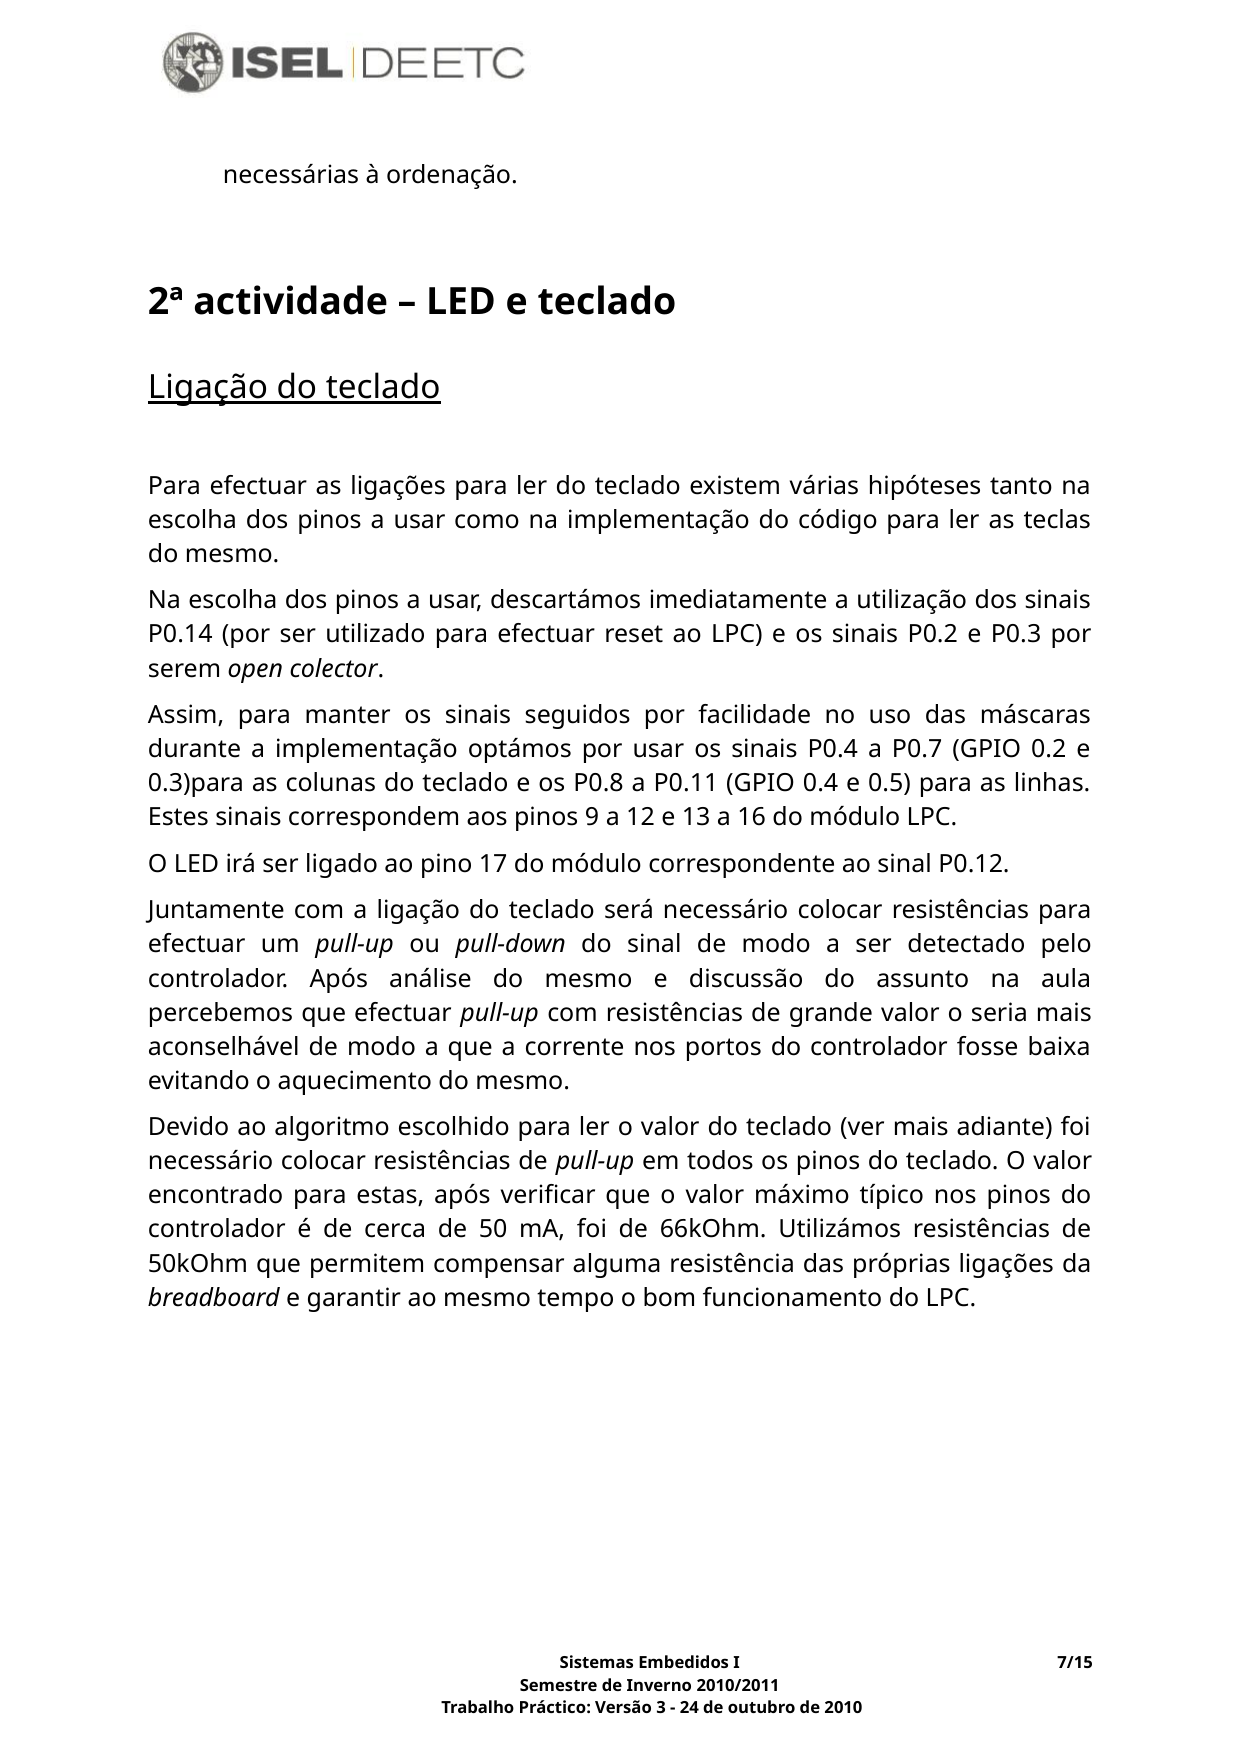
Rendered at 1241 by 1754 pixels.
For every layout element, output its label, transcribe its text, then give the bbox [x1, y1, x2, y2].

text Na escolha dos pinos a usar, descartámos imediatamente a utilização dos sinais P0.14 (por ser utilizado para efectuar reset ao LPC) e os sinais P0.2 e P0.3 por serem open colector. [148, 582, 1093, 684]
text Assim, para manter os sinais seguidos por facilidade no uso das máscaras durante a implementação optámos por usar os sinais P0.4 a P0.7 (GPIO 0.2 e 0.3)para as colunas do teclado e os P0.8 a P0.11 (GPIO 0.4 e 0.5) para as linhas. Estes sinais correspondem aos pinos 9 a 12 e 13 a 16 do módulo LPC. [148, 697, 1093, 833]
subtitle Ligação do teclado [148, 363, 1093, 408]
text O LED irá ser ligado ao pino 17 do módulo correspondente ao sinal P0.12. [148, 846, 1093, 879]
text Juntamente com a ligação do teclado será necessário colocar resistências para efectuar um pull-up ou pull-down do sinal de modo a ser detectado pelo controlador. Após análise do mesmo e discussão do assunto na aula percebemos que efectuar pull-up com resistências de grande valor o seria mais aconselhável de modo a que a corrente nos portos do controlador fosse baixa evitando o aquecimento do mesmo. [148, 892, 1093, 1096]
text Para efectuar as ligações para ler do teclado existem várias hipóteses tanto na escolha dos pinos a usar como na implementação do código para ler as teclas do mesmo. [148, 467, 1093, 569]
picture [153, 17, 555, 118]
text Devido ao algoritmo escolhido para ler o valor do teclado (ver mais adiante) foi necessário colocar resistências de pull-up em todos os pinos do teclado. O valor encontrado para estas, após verificar que o valor máximo típico nos pinos do controlador é de cerca de 50 mA, foi de 66kOhm. Utilizámos resistências de 50kOhm que permitem compensar alguma resistência das próprias ligações da breadboard e garantir ao mesmo tempo o bom funcionamento do LPC. [148, 1109, 1093, 1313]
list necessárias à ordenação. [185, 156, 1093, 190]
subtitle 2ª actividade – LED e teclado [148, 274, 1093, 325]
